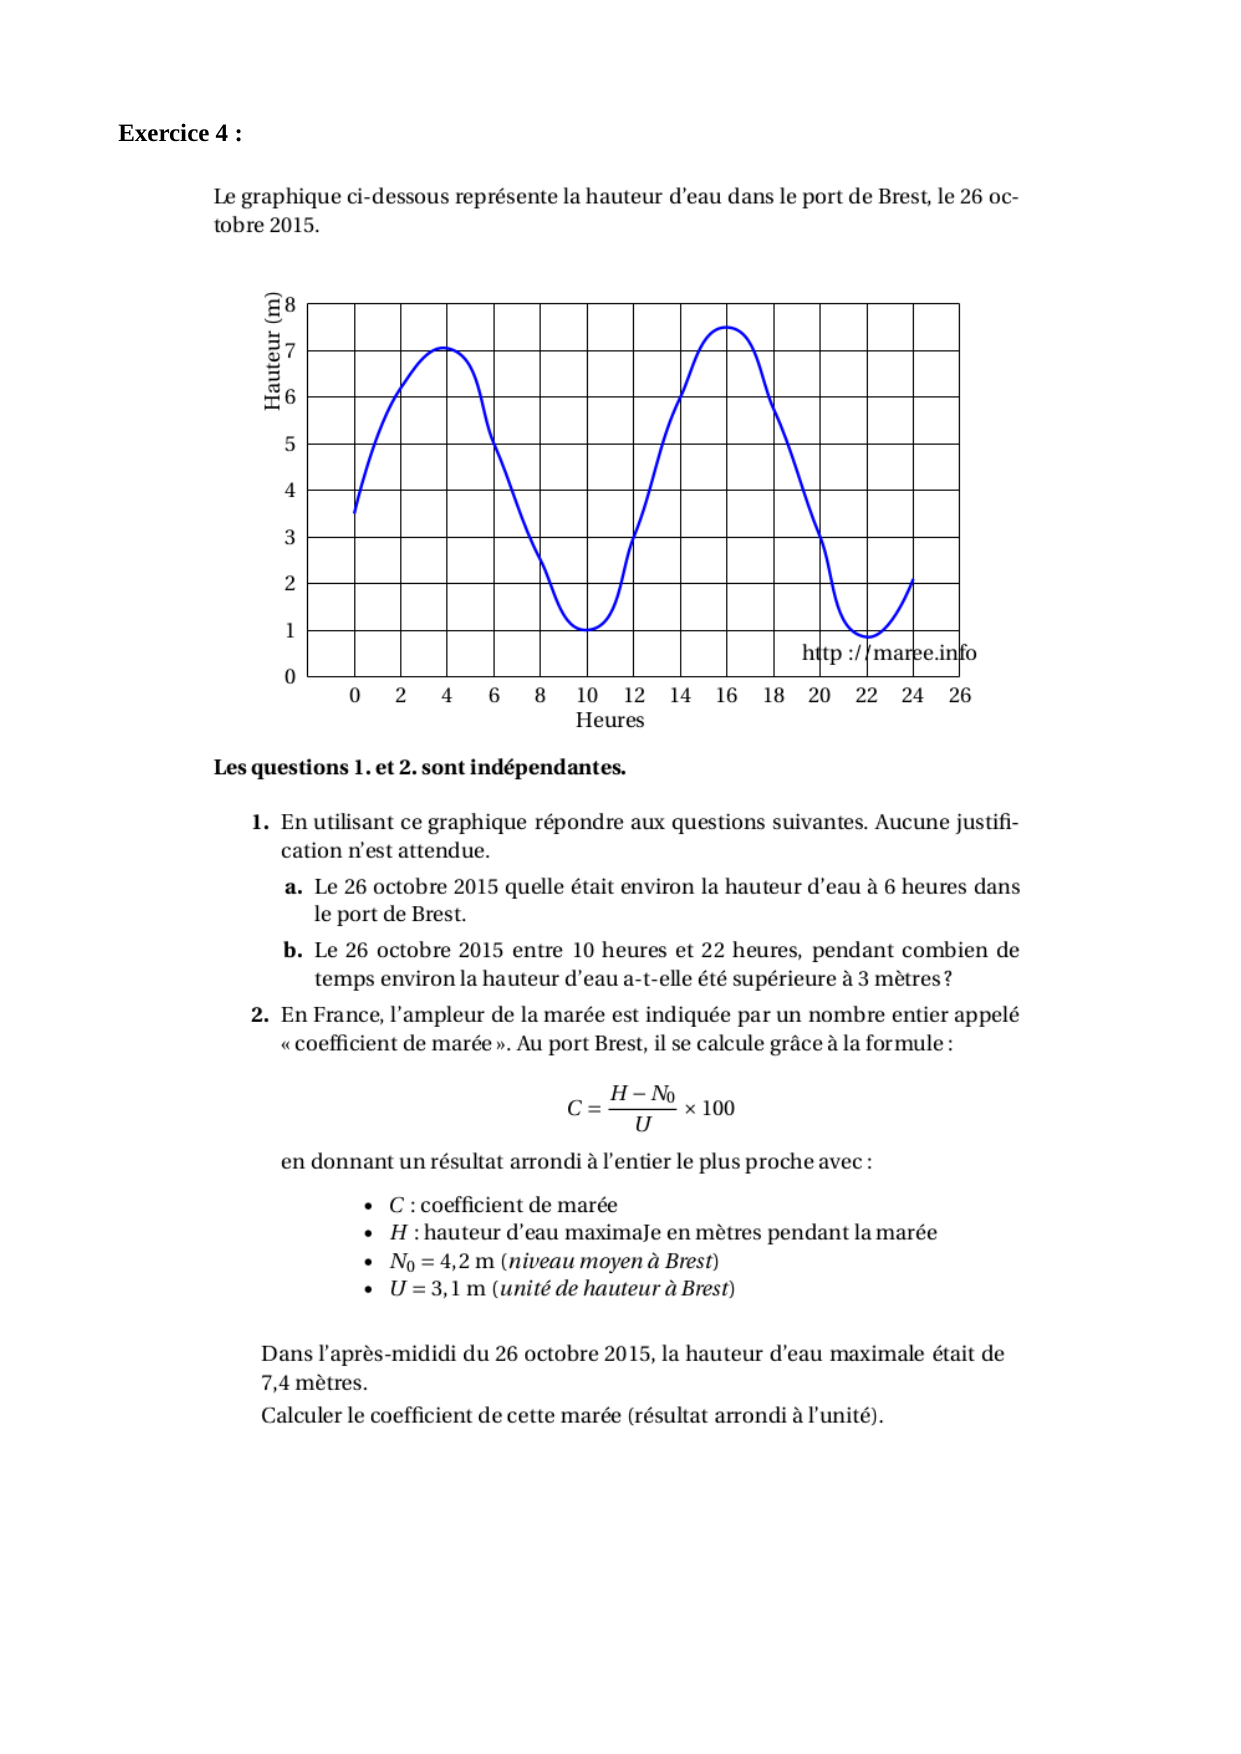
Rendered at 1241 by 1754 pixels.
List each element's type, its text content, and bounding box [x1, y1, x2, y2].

picture [186, 1327, 1029, 1448]
picture [200, 175, 1040, 1313]
text Exercice 4 : [118, 118, 1122, 147]
